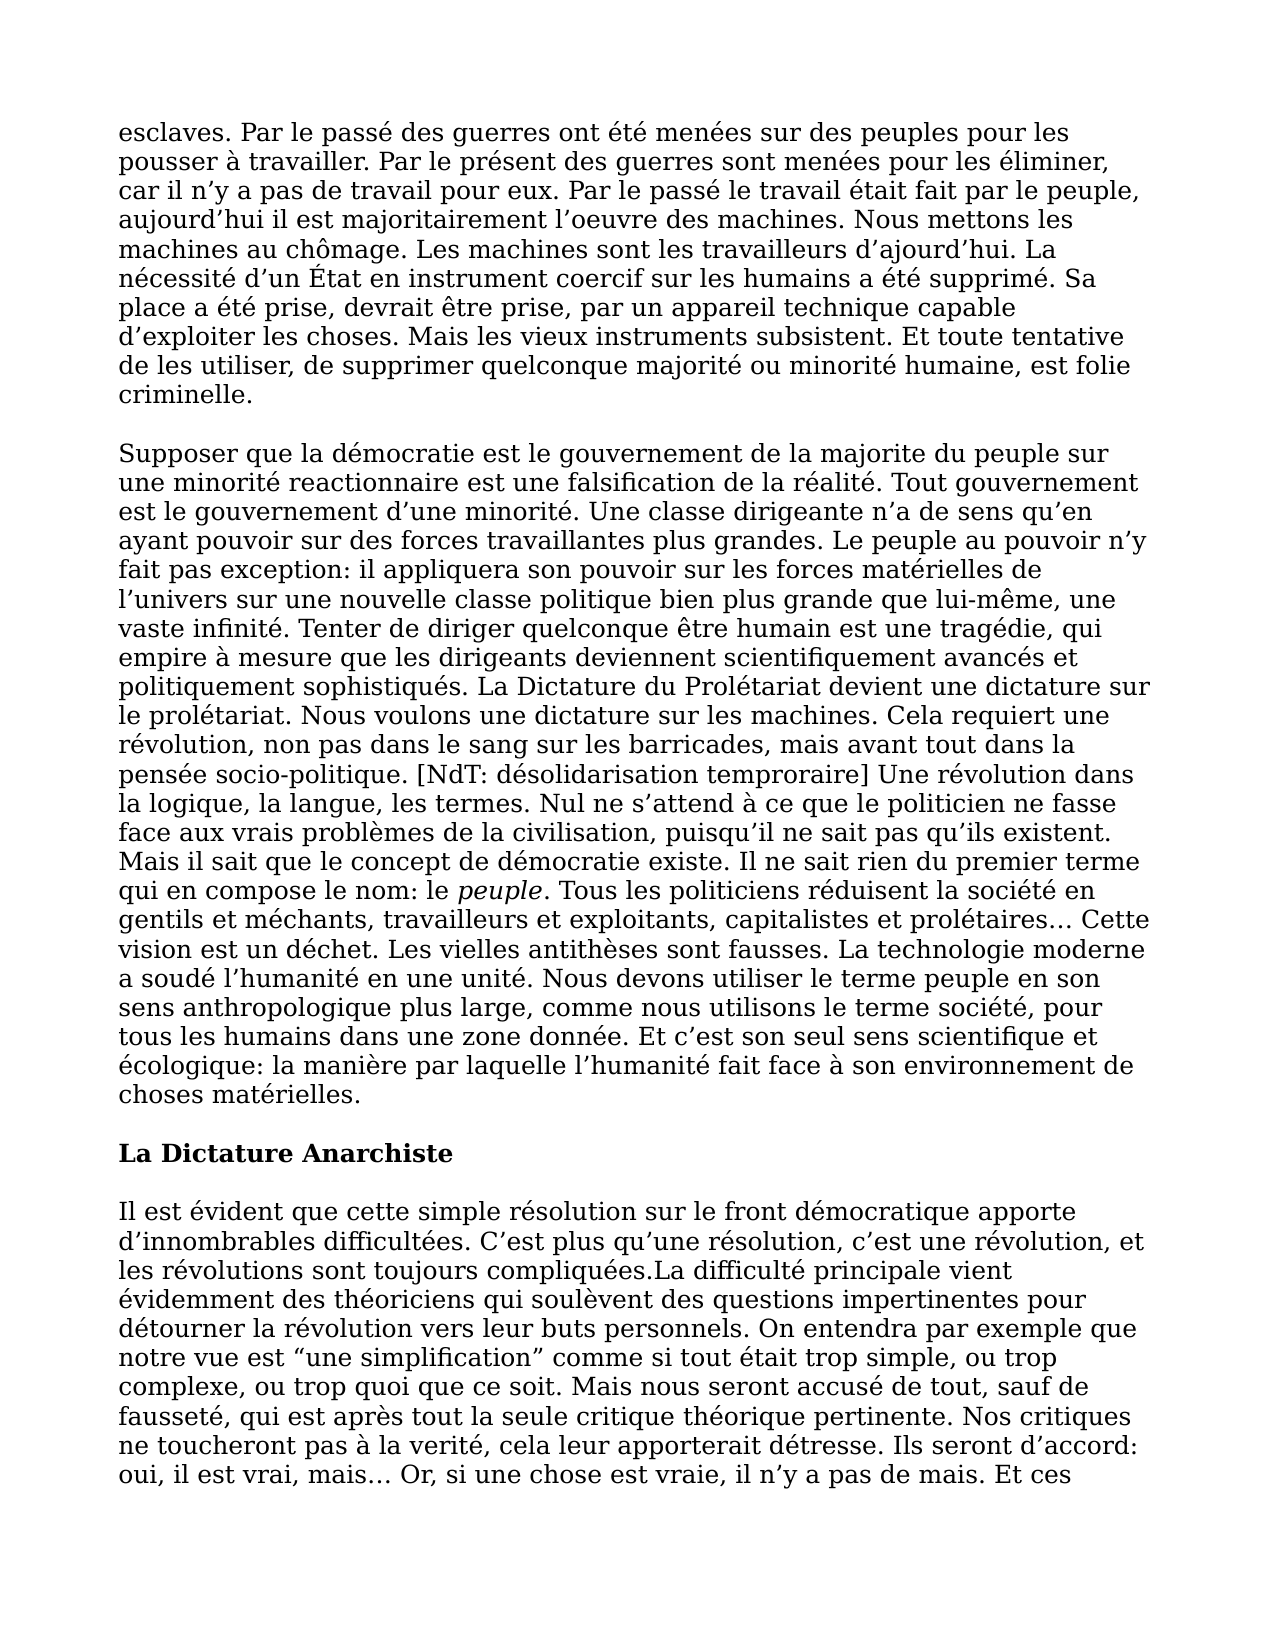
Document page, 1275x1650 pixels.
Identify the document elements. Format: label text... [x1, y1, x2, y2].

text Il est évident que cette simple résolution sur le front démocratique apporte d’innombrables difficultées. C’est plus qu’une résolution, c’est une révolution, et les révolutions sont toujours compliquées.La difficulté principale vient évidemment des théoriciens qui soulèvent des questions impertinentes pour détourner la révolution vers leur buts personnels. On entendra par exemple que notre vue est “une simplification” comme si tout était trop simple, ou trop complexe, ou trop quoi que ce soit. Mais nous seront accusé de tout, sauf de fausseté, qui est après tout la seule critique théorique pertinente. Nos critiques ne toucheront pas à la verité, cela leur apporterait détresse. Ils seront d’accord: oui, il est vrai, mais… Or, si une chose est vraie, il n’y a pas de mais. Et ces [118, 1197, 1157, 1489]
text Supposer que la démocratie est le gouvernement de la majorite du peuple sur une minorité reactionnaire est une falsification de la réalité. Tout gouvernement est le gouvernement d’une minorité. Une classe dirigeante n’a de sens qu’en ayant pouvoir sur des forces travaillantes plus grandes. Le peuple au pouvoir n’y fait pas exception: il appliquera son pouvoir sur les forces matérielles de l’univers sur une nouvelle classe politique bien plus grande que lui-même, une vaste infinité. Tenter de diriger quelconque être humain est une tragédie, qui empire à mesure que les dirigeants deviennent scientifiquement avancés et politiquement sophistiqués. La Dictature du Prolétariat devient une dictature sur le prolétariat. Nous voulons une dictature sur les machines. Cela requiert une révolution, non pas dans le sang sur les barricades, mais avant tout dans la pensée socio-politique. [NdT: désolidarisation temproraire] Une révolution dans la logique, la langue, les termes. Nul ne s’attend à ce que le politicien ne fasse face aux vrais problèmes de la civilisation, puisqu’il ne sait pas qu’ils existent. Mais il sait que le concept de démocratie existe. Il ne sait rien du premier terme qui en compose le nom: le peuple. Tous les politiciens réduisent la société en gentils et méchants, travailleurs et exploitants, capitalistes et prolétaires… Cette vision est un déchet. Les vielles antithèses sont fausses. La technologie moderne a soudé l’humanité en une unité. Nous devons utiliser le terme peuple en son sens anthropologique plus large, comme nous utilisons le terme société, pour tous les humains dans une zone donnée. Et c’est son seul sens scientifique et écologique: la manière par laquelle l’humanité fait face à son environnement de choses matérielles. [118, 439, 1157, 1110]
text esclaves. Par le passé des guerres ont été menées sur des peuples pour les pousser à travailler. Par le présent des guerres sont menées pour les éliminer, car il n’y a pas de travail pour eux. Par le passé le travail était fait par le peuple, aujourd’hui il est majoritairement l’oeuvre des machines. Nous mettons les machines au chômage. Les machines sont les travailleurs d’ajourd’hui. La nécessité d’un État en instrument coercif sur les humains a été supprimé. Sa place a été prise, devrait être prise, par un appareil technique capable d’exploiter les choses. Mais les vieux instruments subsistent. Et toute tentative de les utiliser, de supprimer quelconque majorité ou minorité humaine, est folie criminelle. [118, 118, 1157, 410]
text La Dictature Anarchiste [118, 1139, 1157, 1168]
